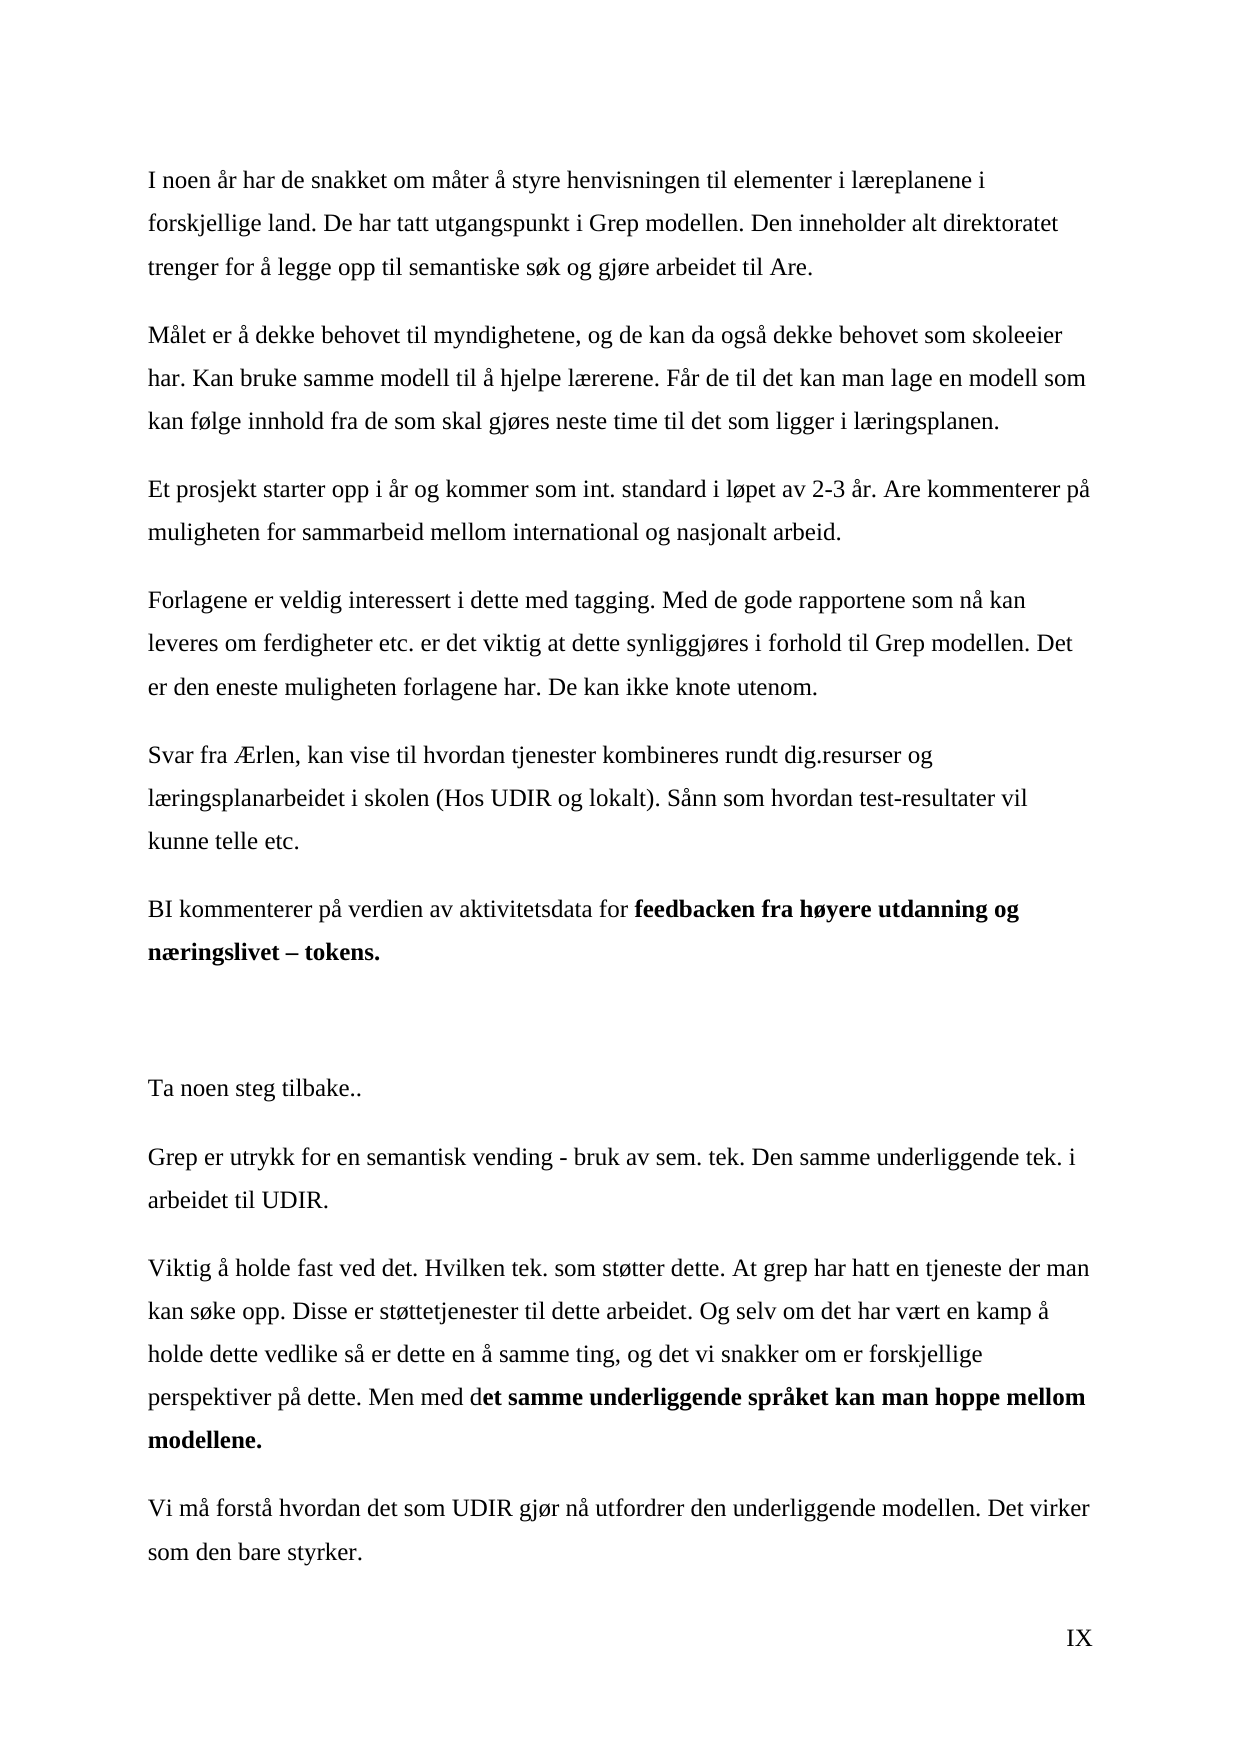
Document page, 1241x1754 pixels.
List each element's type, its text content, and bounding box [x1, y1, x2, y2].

text Målet er å dekke behovet til myndighetene, og de kan da også dekke behovet som skoleeier har. Kan bruke samme modell til å hjelpe lærerene. Får de til det kan man lage en modell som kan følge innhold fra de som skal gjøres neste time til det som ligger i læringsplanen. [148, 320, 1092, 435]
text Viktig å holde fast ved det. Hvilken tek. som støtter dette. At grep har hatt en tjeneste der man kan søke opp. Disse er støttetjenester til dette arbeidet. Og selv om det har vært en kamp å holde dette vedlike så er dette en å samme ting, og det vi snakker om er forskjellige perspektiver på dette. Men med det samme underliggende språket kan man hoppe mellom modellene. [148, 1253, 1092, 1454]
text BI kommenterer på verdien av aktivitetsdata for feedbacken fra høyere utdanning og næringslivet – tokens. [148, 894, 1092, 966]
text Vi må forstå hvordan det som UDIR gjør nå utfordrer den underliggende modellen. Det virker som den bare styrker. [148, 1493, 1092, 1565]
text I noen år har de snakket om måter å styre henvisningen til elementer i læreplanene i forskjellige land. De har tatt utgangspunkt i Grep modellen. Den inneholder alt direktoratet trenger for å legge opp til semantiske søk og gjøre arbeidet til Are. [148, 165, 1092, 280]
text Forlagene er veldig interessert i dette med tagging. Med de gode rapportene som nå kan leveres om ferdigheter etc. er det viktig at dette synliggjøres i forhold til Grep modellen. Det er den eneste muligheten forlagene har. De kan ikke knote utenom. [148, 585, 1092, 700]
text Ta noen steg tilbake.. [148, 1073, 1092, 1102]
text Et prosjekt starter opp i år og kommer som int. standard i løpet av 2-3 år. Are kommenterer på muligheten for sammarbeid mellom international og nasjonalt arbeid. [148, 474, 1092, 546]
text Grep er utrykk for en semantisk vending - bruk av sem. tek. Den samme underliggende tek. i arbeidet til UDIR. [148, 1142, 1092, 1213]
text Svar fra Ærlen, kan vise til hvordan tjenester kombineres rundt dig.resurser og læringsplanarbeidet i skolen (Hos UDIR og lokalt). Sånn som hvordan test-resultater vil kunne telle etc. [148, 740, 1092, 855]
